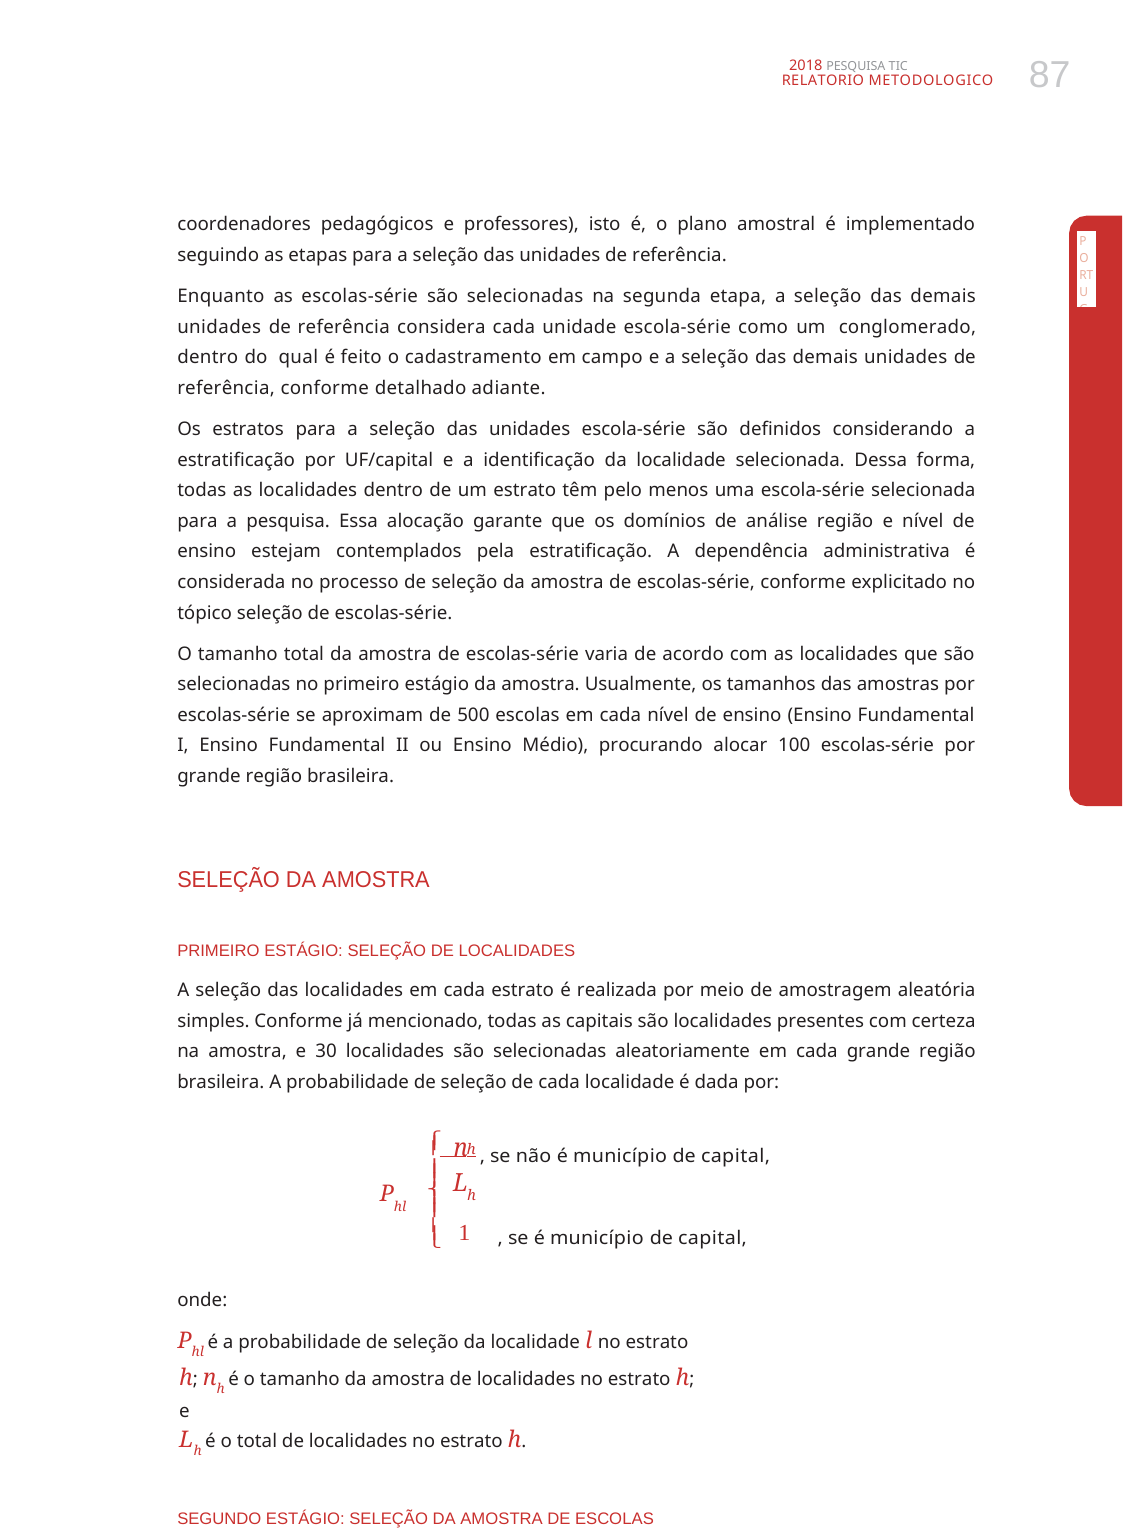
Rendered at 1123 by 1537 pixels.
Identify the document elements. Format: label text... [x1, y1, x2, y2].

text h [467, 1185, 474, 1204]
text ⎪ [466, 1178, 1123, 1186]
text ⎧ [427, 1132, 433, 1144]
text ⎧ [467, 1132, 1123, 1144]
text Enquanto as escolas-série são selecionadas na segunda etapa, a seleção das demais unidades de referência considera cada unidade escola-série como um conglomerado, dentro do qual é feito o cadastramento em campo e a seleção das demais unidades de referência, conforme detalhado adiante. [177, 282, 976, 400]
text ⎪ [435, 1211, 1123, 1215]
text ⎪ [427, 1203, 433, 1211]
text ⎨ [433, 1186, 453, 1195]
text ⎨ [427, 1186, 433, 1195]
text ⎪ [469, 1144, 1123, 1149]
text ⎪ [427, 1178, 433, 1186]
text [453, 1190, 466, 1198]
text O tamanho total da amostra de escolas-série varia de acordo com as localidades que são selecionadas no primeiro estágio da amostra. Usualmente, os tamanhos das amostras por escolas-série se aproximam de 500 escolas em cada nível de ensino (Ensino Fundamental I, Ensino Fundamental II ou Ensino Médio), procurando alocar 100 escolas-série por grande região brasileira. [177, 640, 976, 788]
text Phl = [379, 1177, 422, 1214]
text ⎪ [435, 1195, 467, 1203]
text SEGUNDO ESTÁGIO: SELEÇÃO DA AMOSTRA DE ESCOLAS [177, 1509, 1123, 1528]
text [453, 1157, 467, 1162]
text ⎪ h , se não é município de capital, [427, 1149, 1123, 1166]
text ⎪ [466, 1166, 1123, 1178]
text ⎨ [474, 1186, 1123, 1195]
text A seleção das localidades em cada estrato é realizada por meio de amostragem aleatória simples. Conforme já mencionado, todas as capitais são localidades presentes com certeza na amostra, e 30 localidades são selecionadas aleatoriamente em cada grande região brasileira. A probabilidade de seleção de cada localidade é dada por: [177, 976, 976, 1094]
text ⎪ [435, 1178, 453, 1186]
text PRIMEIRO ESTÁGIO: SELEÇÃO DE LOCALIDADES [177, 941, 1123, 960]
text ⎪ [435, 1166, 453, 1178]
text ⎪ [427, 1195, 433, 1203]
subtitle SELEÇÃO DA AMOSTRA [177, 866, 1123, 892]
text ⎪ [427, 1225, 433, 1233]
text ⎪ [435, 1203, 1123, 1211]
text ⎧ [435, 1132, 453, 1144]
text L [453, 1166, 466, 1190]
text Phl é a probabilidade de seleção da localidade l no estrato h; nh é o tamanho da amostra de localidades no estrato h; e [177, 1323, 700, 1423]
text ⎪ [427, 1158, 433, 1174]
text onde: [177, 1287, 1123, 1312]
text PORTUGUÊS [1079, 232, 1096, 307]
text ⎪ [435, 1144, 453, 1149]
text ⎪ [474, 1195, 1123, 1203]
text n [453, 1130, 467, 1156]
text ⎩ [427, 1233, 433, 1249]
text ⎪ 1 , se é município de capital, [427, 1216, 1123, 1250]
text Lh é o total de localidades no estrato h. [179, 1423, 1123, 1460]
text Os estratos para a seleção das unidades escola-série são definidos considerando a estratificação por UF/capital e a identificação da localidade selecionada. Dessa forma, todas as localidades dentro de um estrato têm pelo menos uma escola-série selecionada para a pesquisa. Essa alocação garante que os domínios de análise região e nível de ensino estejam contemplados pela estratificação. A dependência administrativa é considerada no processo de seleção da amostra de escolas-série, conforme explicitado no tópico seleção de escolas-série. [177, 415, 976, 624]
text coordenadores pedagógicos e professores), isto é, o plano amostral é implementado seguindo as etapas para a seleção das unidades de referência. [177, 211, 976, 267]
